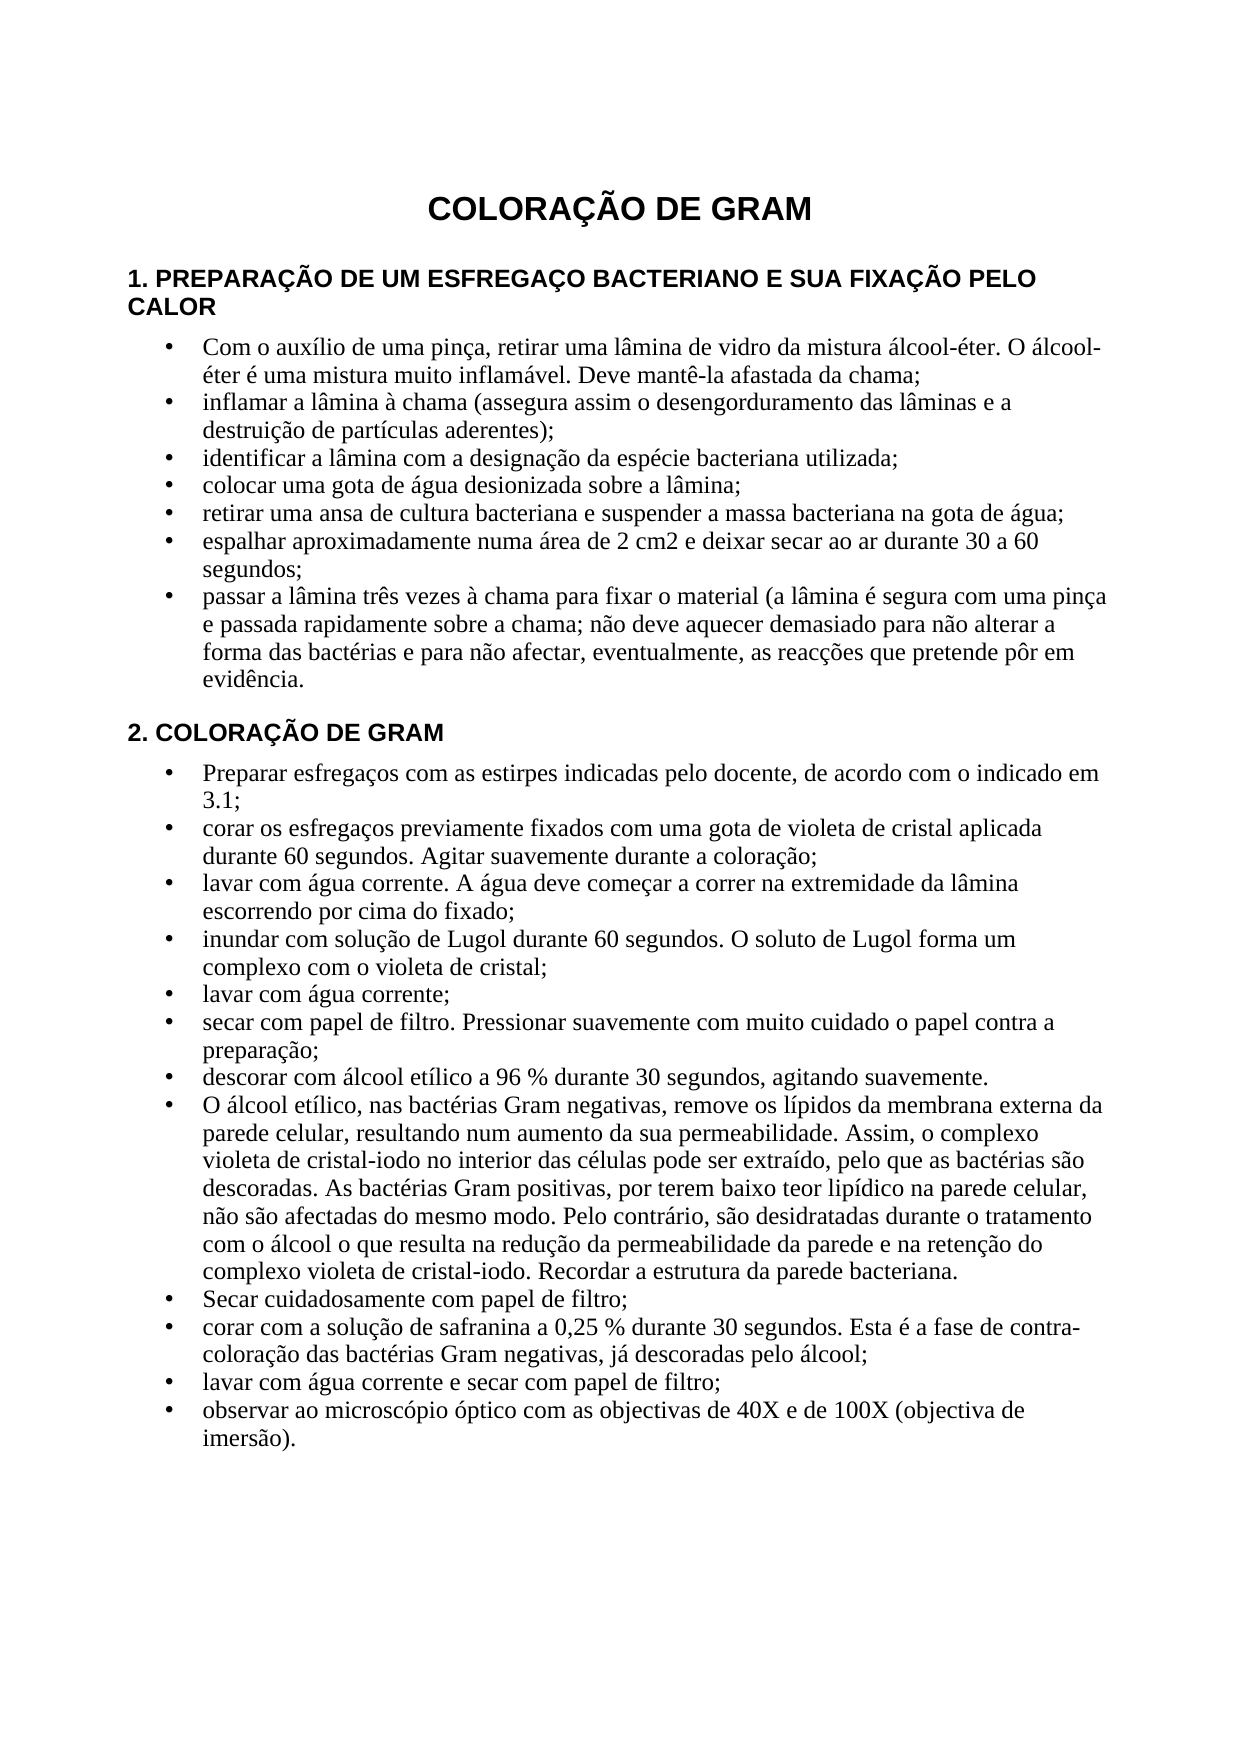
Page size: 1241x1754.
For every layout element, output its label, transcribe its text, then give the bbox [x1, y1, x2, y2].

list lavar com água corrente e secar com papel de filtro; [165, 1368, 1113, 1396]
subtitle 1. PREPARAÇÃO DE UM ESFREGAÇO BACTERIANO E SUA FIXAÇÃO PELO CALOR [127, 265, 1113, 321]
list secar com papel de filtro. Pressionar suavemente com muito cuidado o papel contra a preparação; [165, 1008, 1113, 1063]
list descorar com álcool etílico a 96 % durante 30 segundos, agitando suavemente. [165, 1063, 1113, 1091]
list O álcool etílico, nas bactérias Gram negativas, remove os lípidos da membrana externa da parede celular, resultando num aumento da sua permeabilidade. Assim, o complexo violeta de cristal-iodo no interior das células pode ser extraído, pelo que as bactérias são descoradas. As bactérias Gram positivas, por terem baixo teor lipídico na parede celular, não são afectadas do mesmo modo. Pelo contrário, são desidratadas durante o tratamento com o álcool o que resulta na redução da permeabilidade da parede e na retenção do complexo violeta de cristal-iodo. Recordar a estrutura da parede bacteriana. [165, 1091, 1113, 1285]
list Com o auxílio de uma pinça, retirar uma lâmina de vidro da mistura álcool-éter. O álcool-éter é uma mistura muito inflamável. Deve mantê-la afastada da chama; [165, 333, 1113, 388]
subtitle 2. COLORAÇÃO DE GRAM [127, 718, 1113, 746]
list inundar com solução de Lugol durante 60 segundos. O soluto de Lugol forma um complexo com o violeta de cristal; [165, 925, 1113, 980]
list corar os esfregaços previamente fixados com uma gota de violeta de cristal aplicada durante 60 segundos. Agitar suavemente durante a coloração; [165, 814, 1113, 869]
list lavar com água corrente. A água deve começar a correr na extremidade da lâmina escorrendo por cima do fixado; [165, 869, 1113, 925]
list corar com a solução de safranina a 0,25 % durante 30 segundos. Esta é a fase de contra-coloração das bactérias Gram negativas, já descoradas pelo álcool; [165, 1313, 1113, 1368]
list observar ao microscópio óptico com as objectivas de 40X e de 100X (objectiva de imersão). [165, 1396, 1113, 1451]
list espalhar aproximadamente numa área de 2 cm2 e deixar secar ao ar durante 30 a 60 segundos; [165, 527, 1113, 582]
title COLORAÇÃO DE GRAM [127, 190, 1113, 227]
list inflamar a lâmina à chama (assegura assim o desengorduramento das lâminas e a destruição de partículas aderentes); [165, 388, 1113, 444]
list colocar uma gota de água desionizada sobre a lâmina; [165, 472, 1113, 499]
list passar a lâmina três vezes à chama para fixar o material (a lâmina é segura com uma pinça e passada rapidamente sobre a chama; não deve aquecer demasiado para não alterar a forma das bactérias e para não afectar, eventualmente, as reacções que pretende pôr em evidência. [165, 582, 1113, 693]
list lavar com água corrente; [165, 980, 1113, 1008]
list Secar cuidadosamente com papel de filtro; [165, 1285, 1113, 1313]
list identificar a lâmina com a designação da espécie bacteriana utilizada; [165, 444, 1113, 472]
list retirar uma ansa de cultura bacteriana e suspender a massa bacteriana na gota de água; [165, 499, 1113, 527]
list Preparar esfregaços com as estirpes indicadas pelo docente, de acordo com o indicado em 3.1; [165, 759, 1113, 814]
